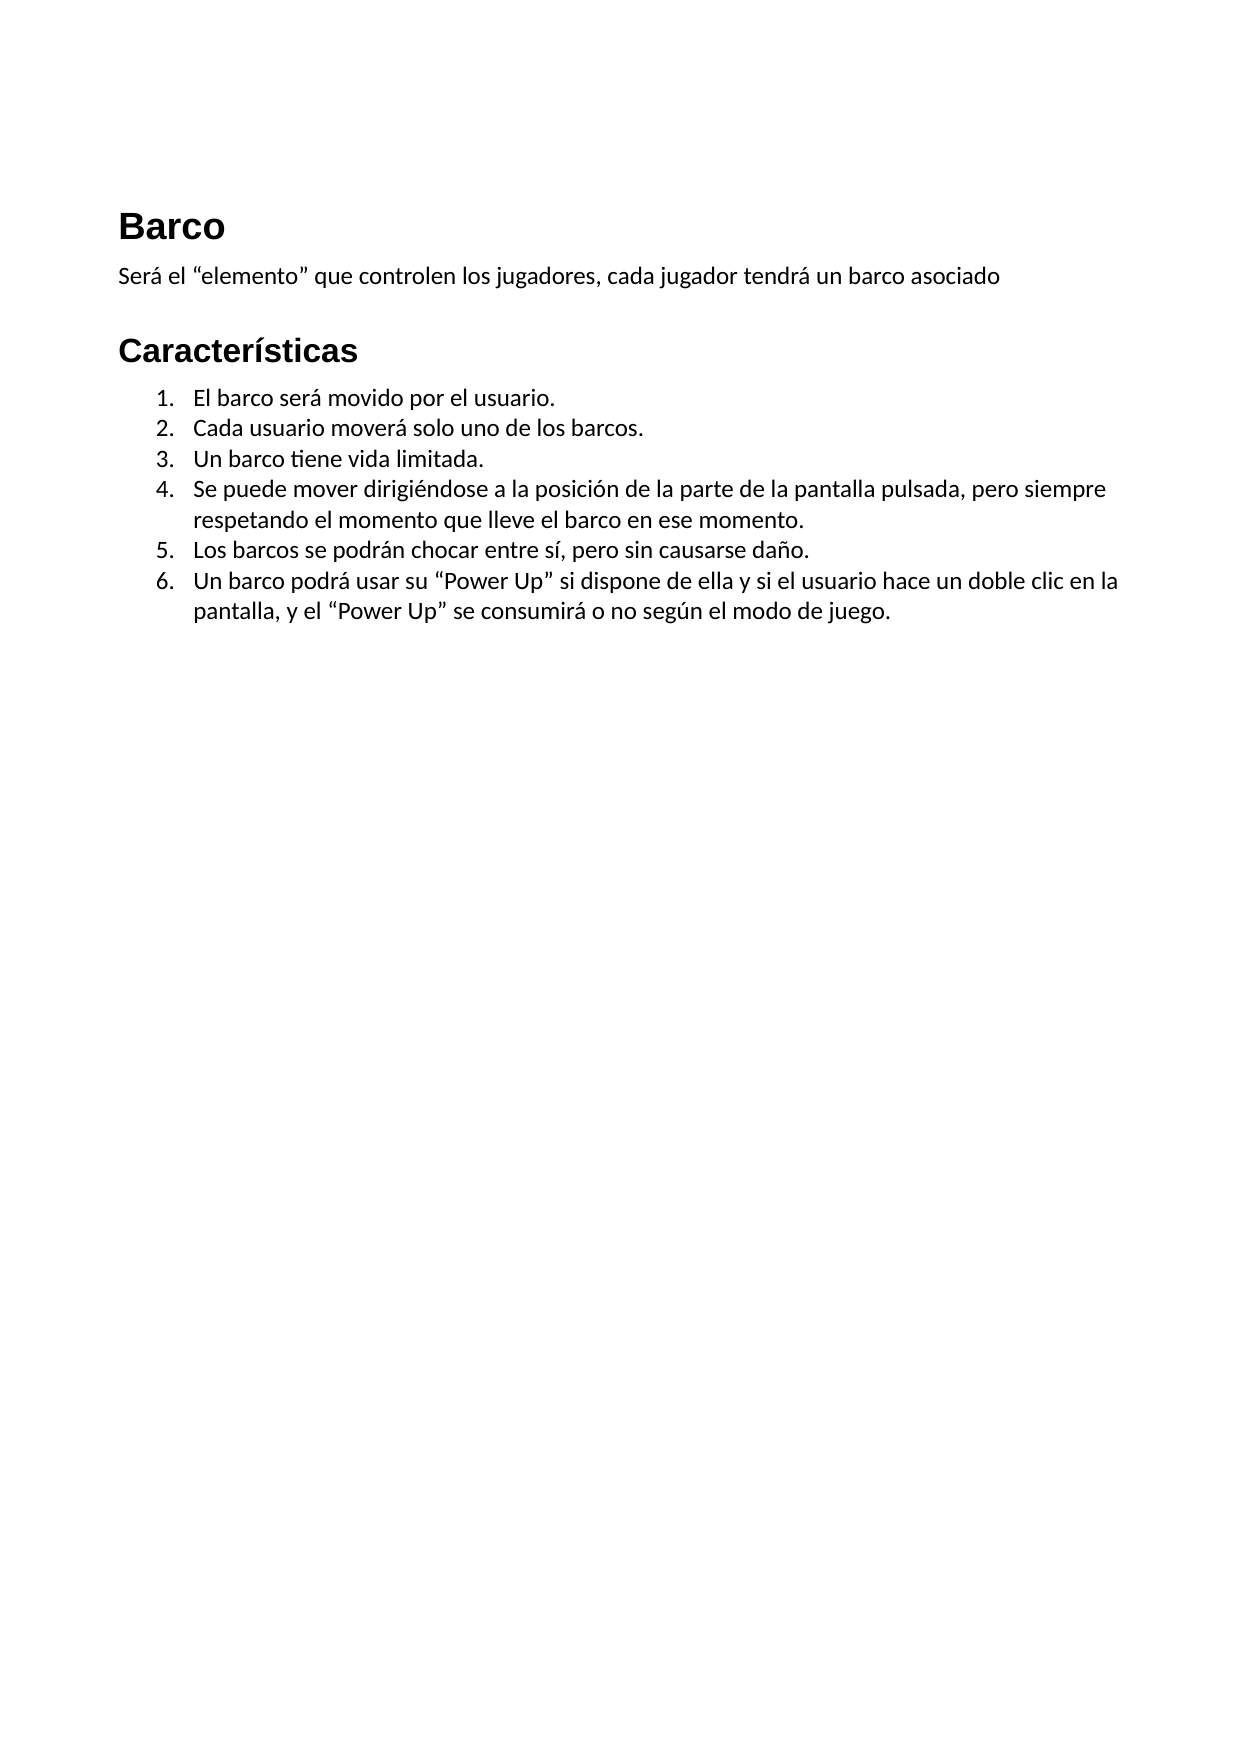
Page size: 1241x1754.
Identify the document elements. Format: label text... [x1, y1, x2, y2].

subtitle Barco [118, 204, 1122, 248]
list Los barcos se podrán chocar entre sí, pero sin causarse daño. [156, 534, 1122, 565]
list Un barco podrá usar su “Power Up” si dispone de ella y si el usuario hace un doble clic en la pantalla, y el “Power Up” se consumirá o no según el modo de juego. [156, 565, 1122, 626]
list Un barco tiene vida limitada. [156, 443, 1122, 473]
subtitle Características [118, 331, 1122, 369]
list El barco será movido por el usuario. [156, 382, 1122, 412]
text Será el “elemento” que controlen los jugadores, cada jugador tendrá un barco asociado [118, 260, 1122, 291]
list Se puede mover dirigiéndose a la posición de la parte de la pantalla pulsada, pero siempre respetando el momento que lleve el barco en ese momento. [156, 473, 1122, 534]
list Cada usuario moverá solo uno de los barcos. [156, 412, 1122, 443]
